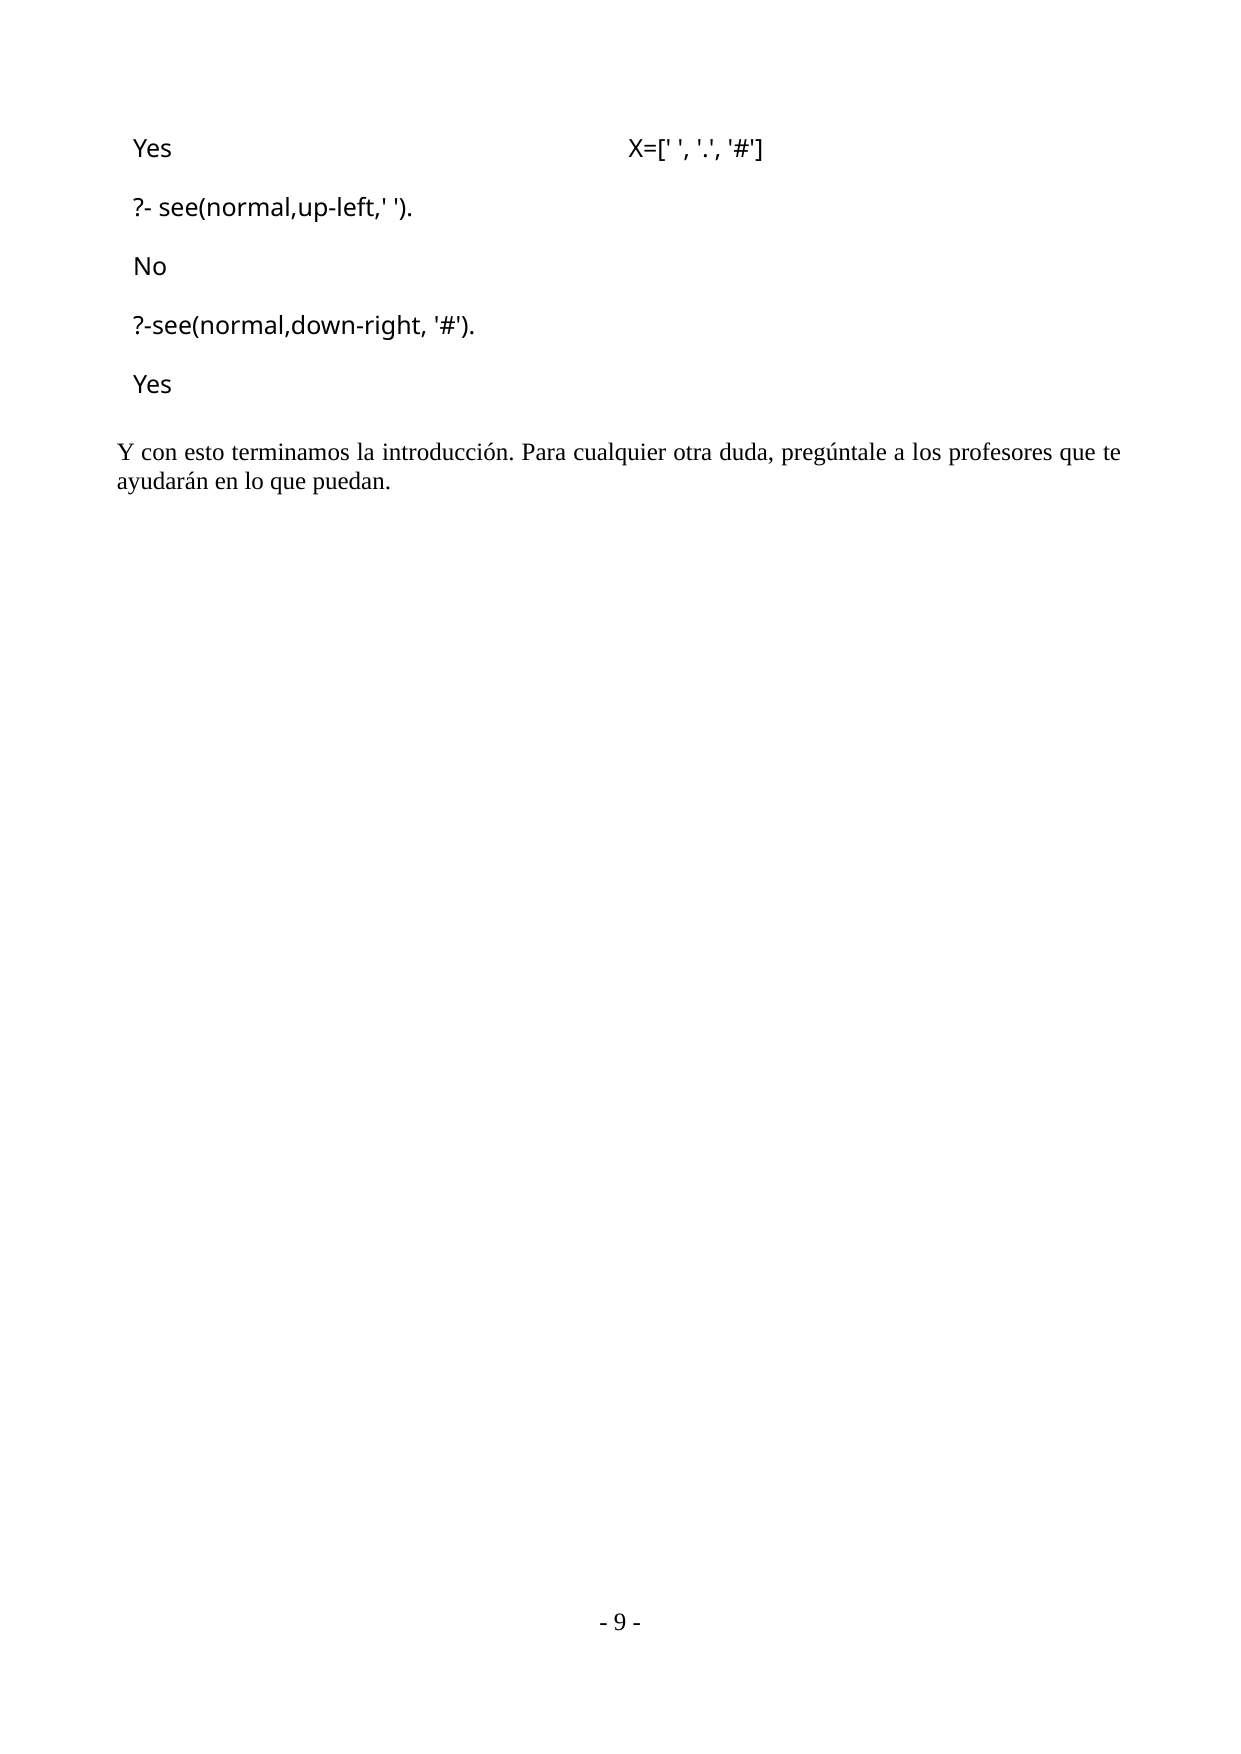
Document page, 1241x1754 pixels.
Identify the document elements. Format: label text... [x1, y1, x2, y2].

text Y con esto terminamos la introducción. Para cualquier otra duda, pregúntale a los profesores que te ayudarán en lo que puedan. [117, 437, 1122, 494]
table_header X=[' ', '.', '#'] [614, 118, 1082, 413]
table_header Yes ?- see(normal,up-left,' '). No ?-see(normal,down-right, '#'). Yes [118, 118, 613, 413]
